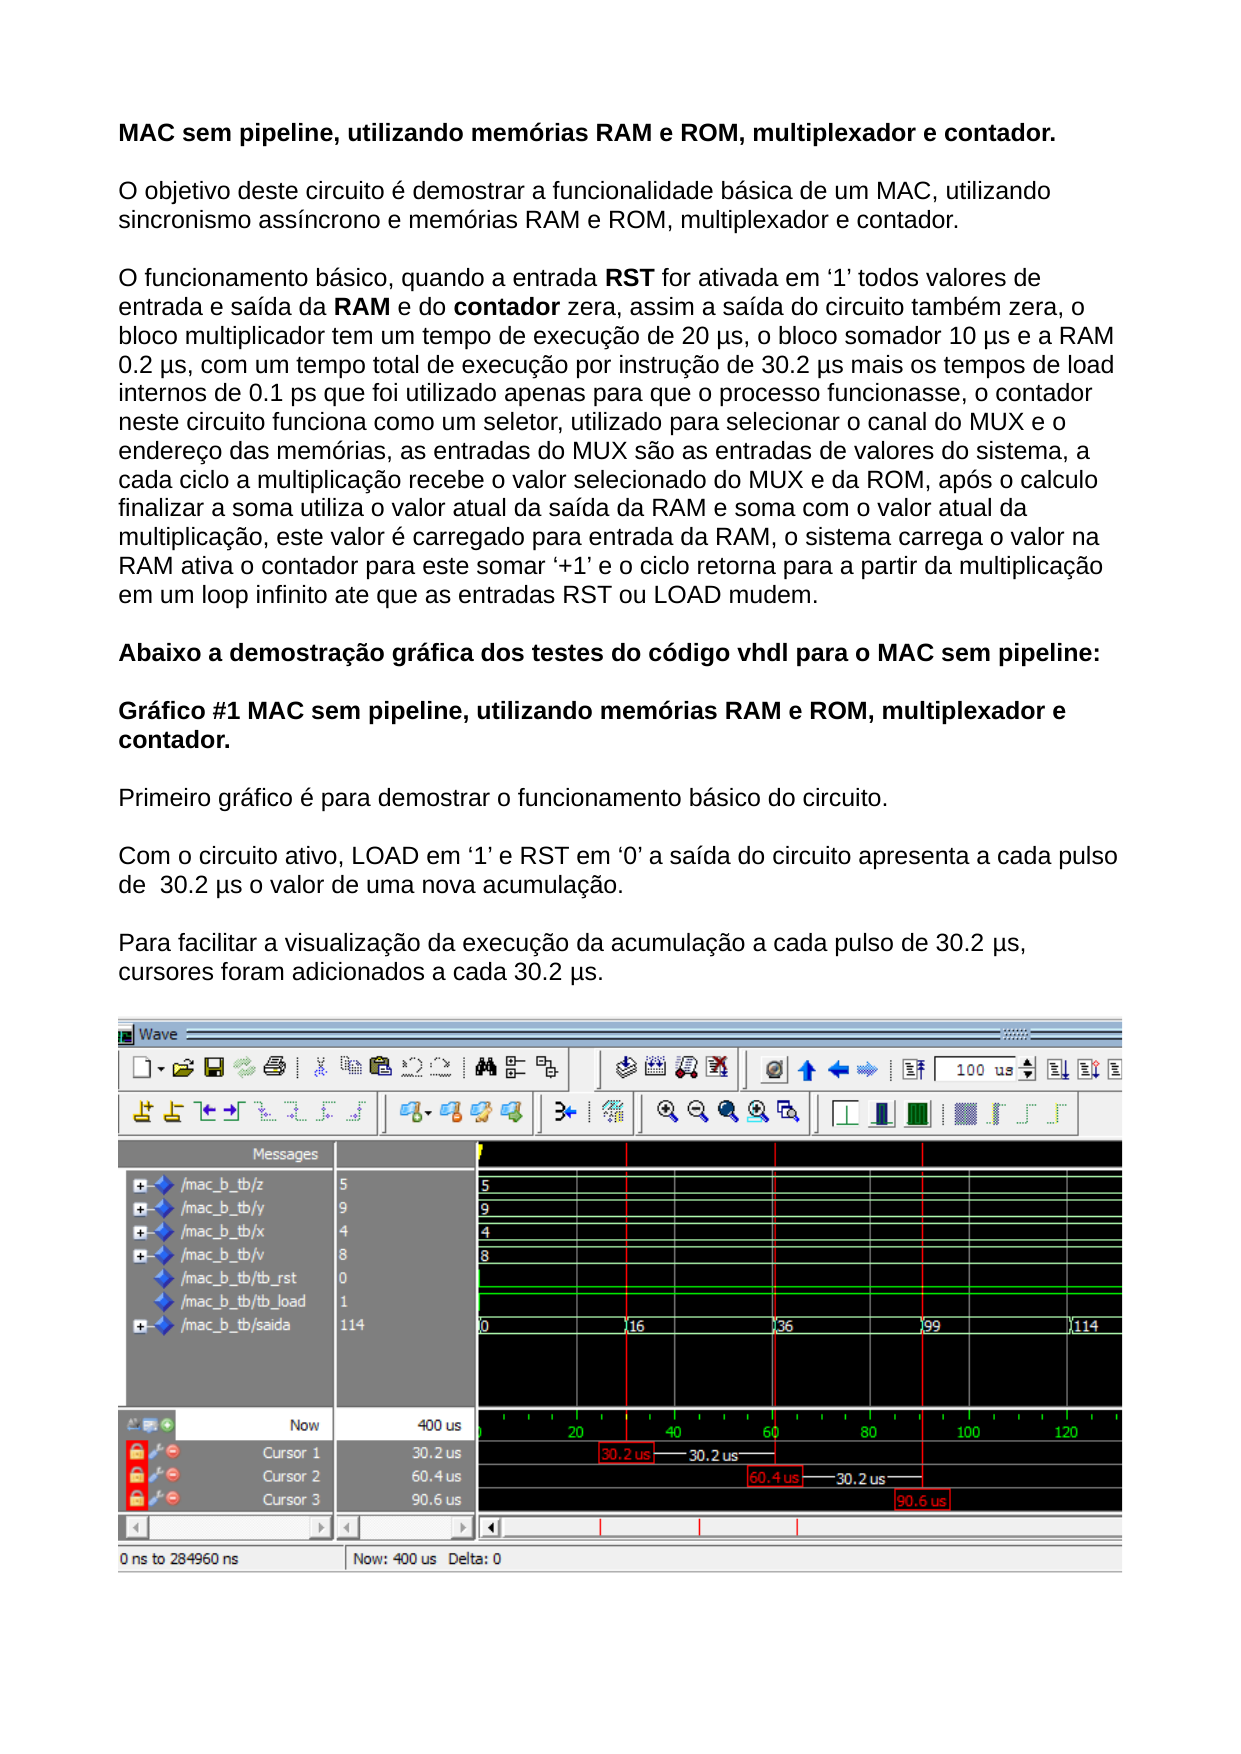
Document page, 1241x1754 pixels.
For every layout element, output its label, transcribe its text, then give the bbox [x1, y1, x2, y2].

text O funcionamento básico, quando a entrada RST for ativada em ‘1’ todos valores de entrada e saída da RAM e do contador zera, assim a saída do circuito também zera, o bloco multiplicador tem um tempo de execução de 20 µs, o bloco somador 10 µs e a RAM 0.2 µs, com um tempo total de execução por instrução de 30.2 µs mais os tempos de load internos de 0.1 ps que foi utilizado apenas para que o processo funcionasse, o contador neste circuito funciona como um seletor, utilizado para selecionar o canal do MUX e o endereço das memórias, as entradas do MUX são as entradas de valores do sistema, a cada ciclo a multiplicação recebe o valor selecionado do MUX e da ROM, após o calculo finalizar a soma utiliza o valor atual da saída da RAM e soma com o valor atual da multiplicação, este valor é carregado para entrada da RAM, o sistema carrega o valor na RAM ativa o contador para este somar ‘+1’ e o ciclo retorna para a partir da multiplicação em um loop infinito ate que as entradas RST ou LOAD mudem. [118, 263, 1122, 608]
picture [118, 1015, 1123, 1574]
text Para facilitar a visualização da execução da acumulação a cada pulso de 30.2 µs, cursores foram adicionados a cada 30.2 µs. [118, 928, 1122, 986]
text Com o circuito ativo, LOAD em ‘1’ e RST em ‘0’ a saída do circuito apresenta a cada pulso de 30.2 µs o valor de uma nova acumulação. [118, 841, 1122, 899]
text Gráfico #1 MAC sem pipeline, utilizando memórias RAM e ROM, multiplexador e contador. [118, 696, 1122, 753]
text Primeiro gráfico é para demostrar o funcionamento básico do circuito. [118, 783, 1122, 812]
text MAC sem pipeline, utilizando memórias RAM e ROM, multiplexador e contador. [118, 118, 1122, 147]
text O objetivo deste circuito é demostrar a funcionalidade básica de um MAC, utilizando sincronismo assíncrono e memórias RAM e ROM, multiplexador e contador. [118, 176, 1122, 234]
text Abaixo a demostração gráfica dos testes do código vhdl para o MAC sem pipeline: [118, 638, 1122, 667]
